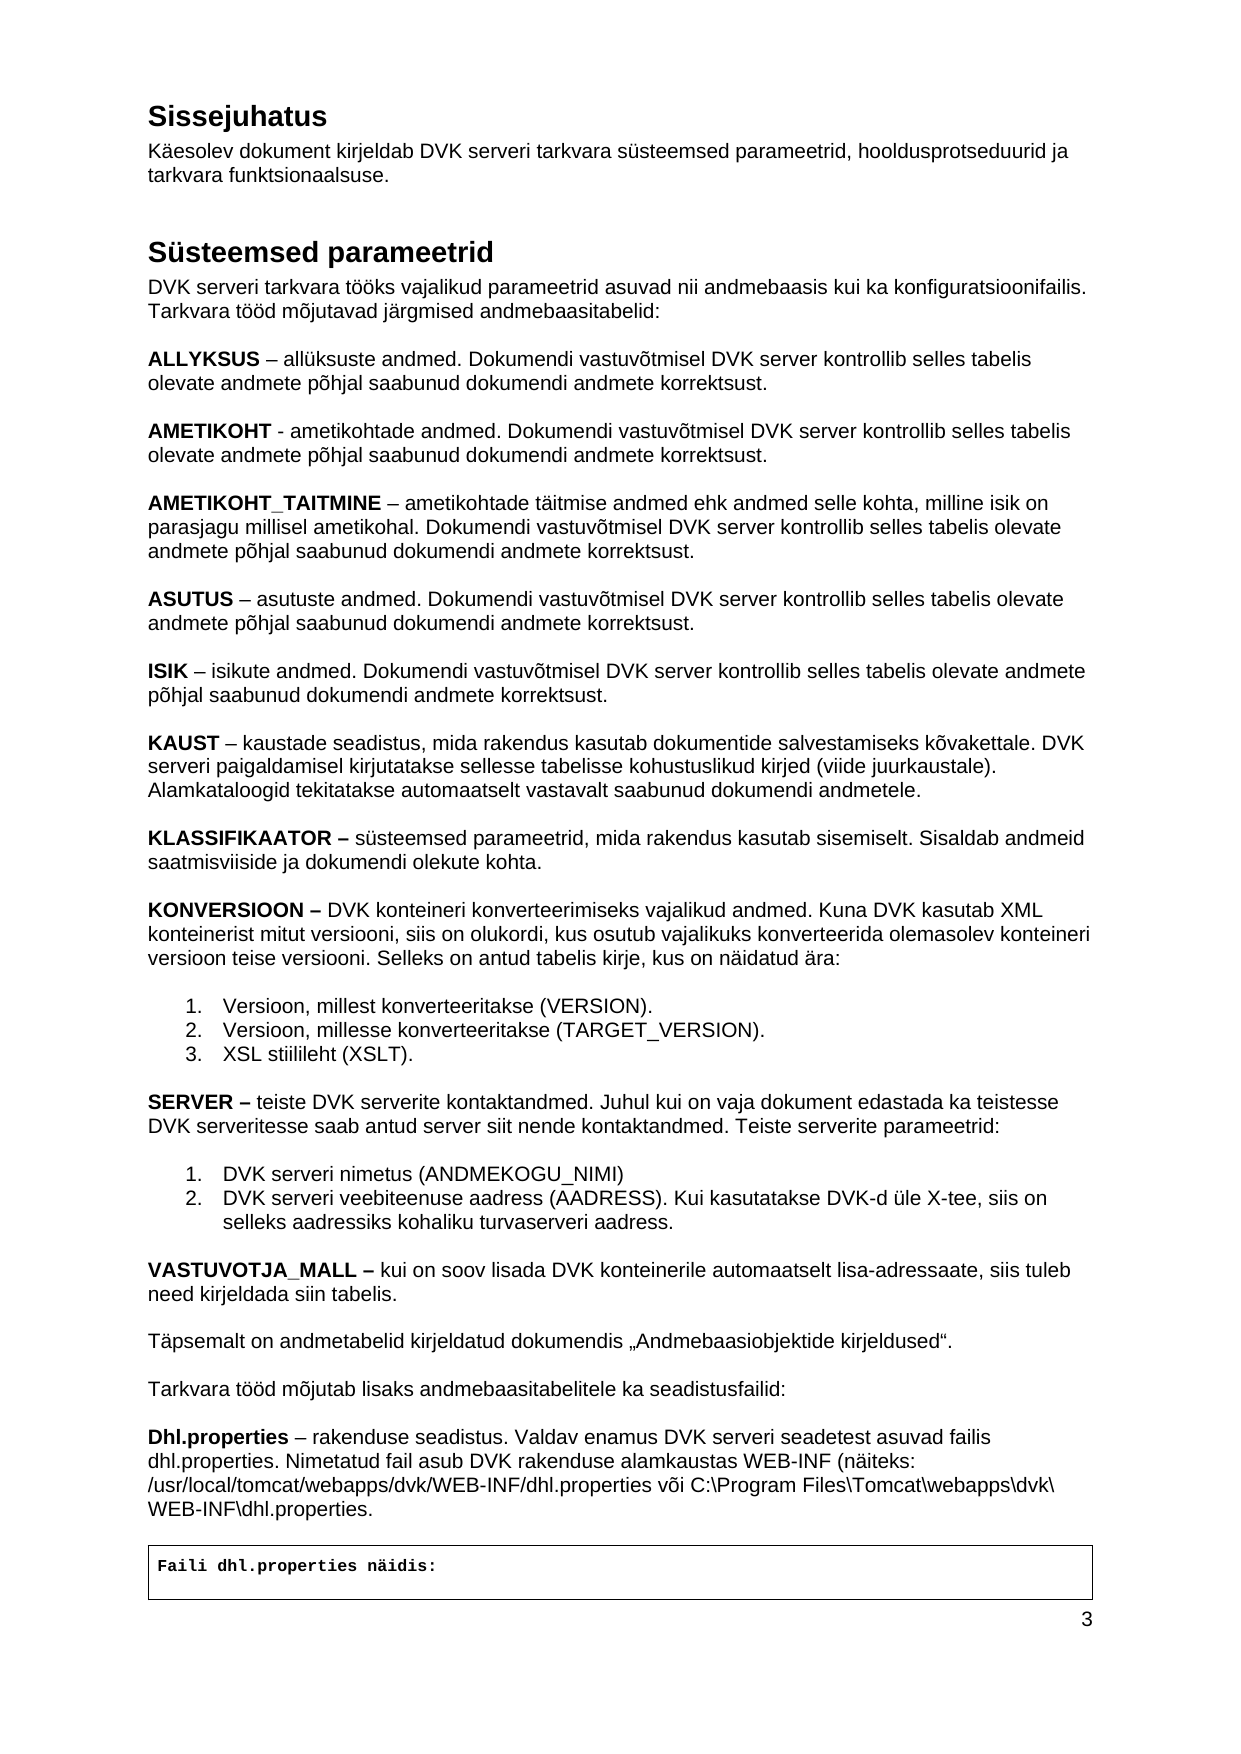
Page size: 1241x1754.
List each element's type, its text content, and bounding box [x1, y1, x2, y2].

text Tarkvara tööd mõjutab lisaks andmebaasitabelitele ka seadistusfailid: [148, 1377, 1093, 1401]
text DVK serveri tarkvara tööks vajalikud parameetrid asuvad nii andmebaasis kui ka konfiguratsioonifailis. Tarkvara tööd mõjutavad järgmised andmebaasitabelid: [148, 275, 1093, 323]
text ISIK – isikute andmed. Dokumendi vastuvõtmisel DVK server kontrollib selles tabelis olevate andmete põhjal saabunud dokumendi andmete korrektsust. [148, 658, 1093, 706]
subtitle Süsteemsed parameetrid [148, 235, 1093, 269]
text Dhl.properties – rakenduse seadistus. Valdav enamus DVK serveri seadetest asuvad failis dhl.properties. Nimetatud fail asub DVK rakenduse alamkaustas WEB-INF (näiteks: /usr/local/tomcat/webapps/dvk/WEB-INF/dhl.properties või C:\Program Files\Tomcat\webapps\dvk\WEB-INF\dhl.properties. [148, 1425, 1093, 1521]
text KLASSIFIKAATOR – süsteemsed parameetrid, mida rakendus kasutab sisemiselt. Sisaldab andmeid saatmisviiside ja dokumendi olekute kohta. [148, 826, 1093, 874]
text KONVERSIOON – DVK konteineri konverteerimiseks vajalikud andmed. Kuna DVK kasutab XML konteinerist mitut versiooni, siis on olukordi, kus osutub vajalikuks konverteerida olemasolev konteineri versioon teise versiooni. Selleks on antud tabelis kirje, kus on näidatud ära: [148, 898, 1093, 970]
text Faili dhl.properties näidis: [149, 1554, 1092, 1599]
text ASUTUS – asutuste andmed. Dokumendi vastuvõtmisel DVK server kontrollib selles tabelis olevate andmete põhjal saabunud dokumendi andmete korrektsust. [148, 587, 1093, 634]
list Versioon, millesse konverteeritakse (TARGET_VERSION). [185, 1018, 1093, 1042]
text AMETIKOHT_TAITMINE – ametikohtade täitmise andmed ehk andmed selle kohta, milline isik on parasjagu millisel ametikohal. Dokumendi vastuvõtmisel DVK server kontrollib selles tabelis olevate andmete põhjal saabunud dokumendi andmete korrektsust. [148, 491, 1093, 563]
text Täpsemalt on andmetabelid kirjeldatud dokumendis „Andmebaasiobjektide kirjeldused“. [148, 1329, 1093, 1353]
list XSL stiilileht (XSLT). [185, 1042, 1093, 1066]
text ALLYKSUS – allüksuste andmed. Dokumendi vastuvõtmisel DVK server kontrollib selles tabelis olevate andmete põhjal saabunud dokumendi andmete korrektsust. [148, 347, 1093, 395]
list DVK serveri nimetus (ANDMEKOGU_NIMI) [185, 1162, 1093, 1186]
text VASTUVOTJA_MALL – kui on soov lisada DVK konteinerile automaatselt lisa-adressaate, siis tuleb need kirjeldada siin tabelis. [148, 1257, 1093, 1305]
text AMETIKOHT - ametikohtade andmed. Dokumendi vastuvõtmisel DVK server kontrollib selles tabelis olevate andmete põhjal saabunud dokumendi andmete korrektsust. [148, 419, 1093, 467]
list Versioon, millest konverteeritakse (VERSION). [185, 994, 1093, 1018]
text KAUST – kaustade seadistus, mida rakendus kasutab dokumentide salvestamiseks kõvakettale. DVK serveri paigaldamisel kirjutatakse sellesse tabelisse kohustuslikud kirjed (viide juurkaustale). Alamkataloogid tekitatakse automaatselt vastavalt saabunud dokumendi andmetele. [148, 730, 1093, 802]
text SERVER – teiste DVK serverite kontaktandmed. Juhul kui on vaja dokument edastada ka teistesse DVK serveritesse saab antud server siit nende kontaktandmed. Teiste serverite parameetrid: [148, 1090, 1093, 1138]
list DVK serveri veebiteenuse aadress (AADRESS). Kui kasutatakse DVK-d üle X-tee, siis on selleks aadressiks kohaliku turvaserveri aadress. [185, 1186, 1093, 1233]
text Käesolev dokument kirjeldab DVK serveri tarkvara süsteemsed parameetrid, hooldusprotseduurid ja tarkvara funktsionaalsuse. [148, 138, 1093, 186]
subtitle Sissejuhatus [148, 99, 1093, 132]
